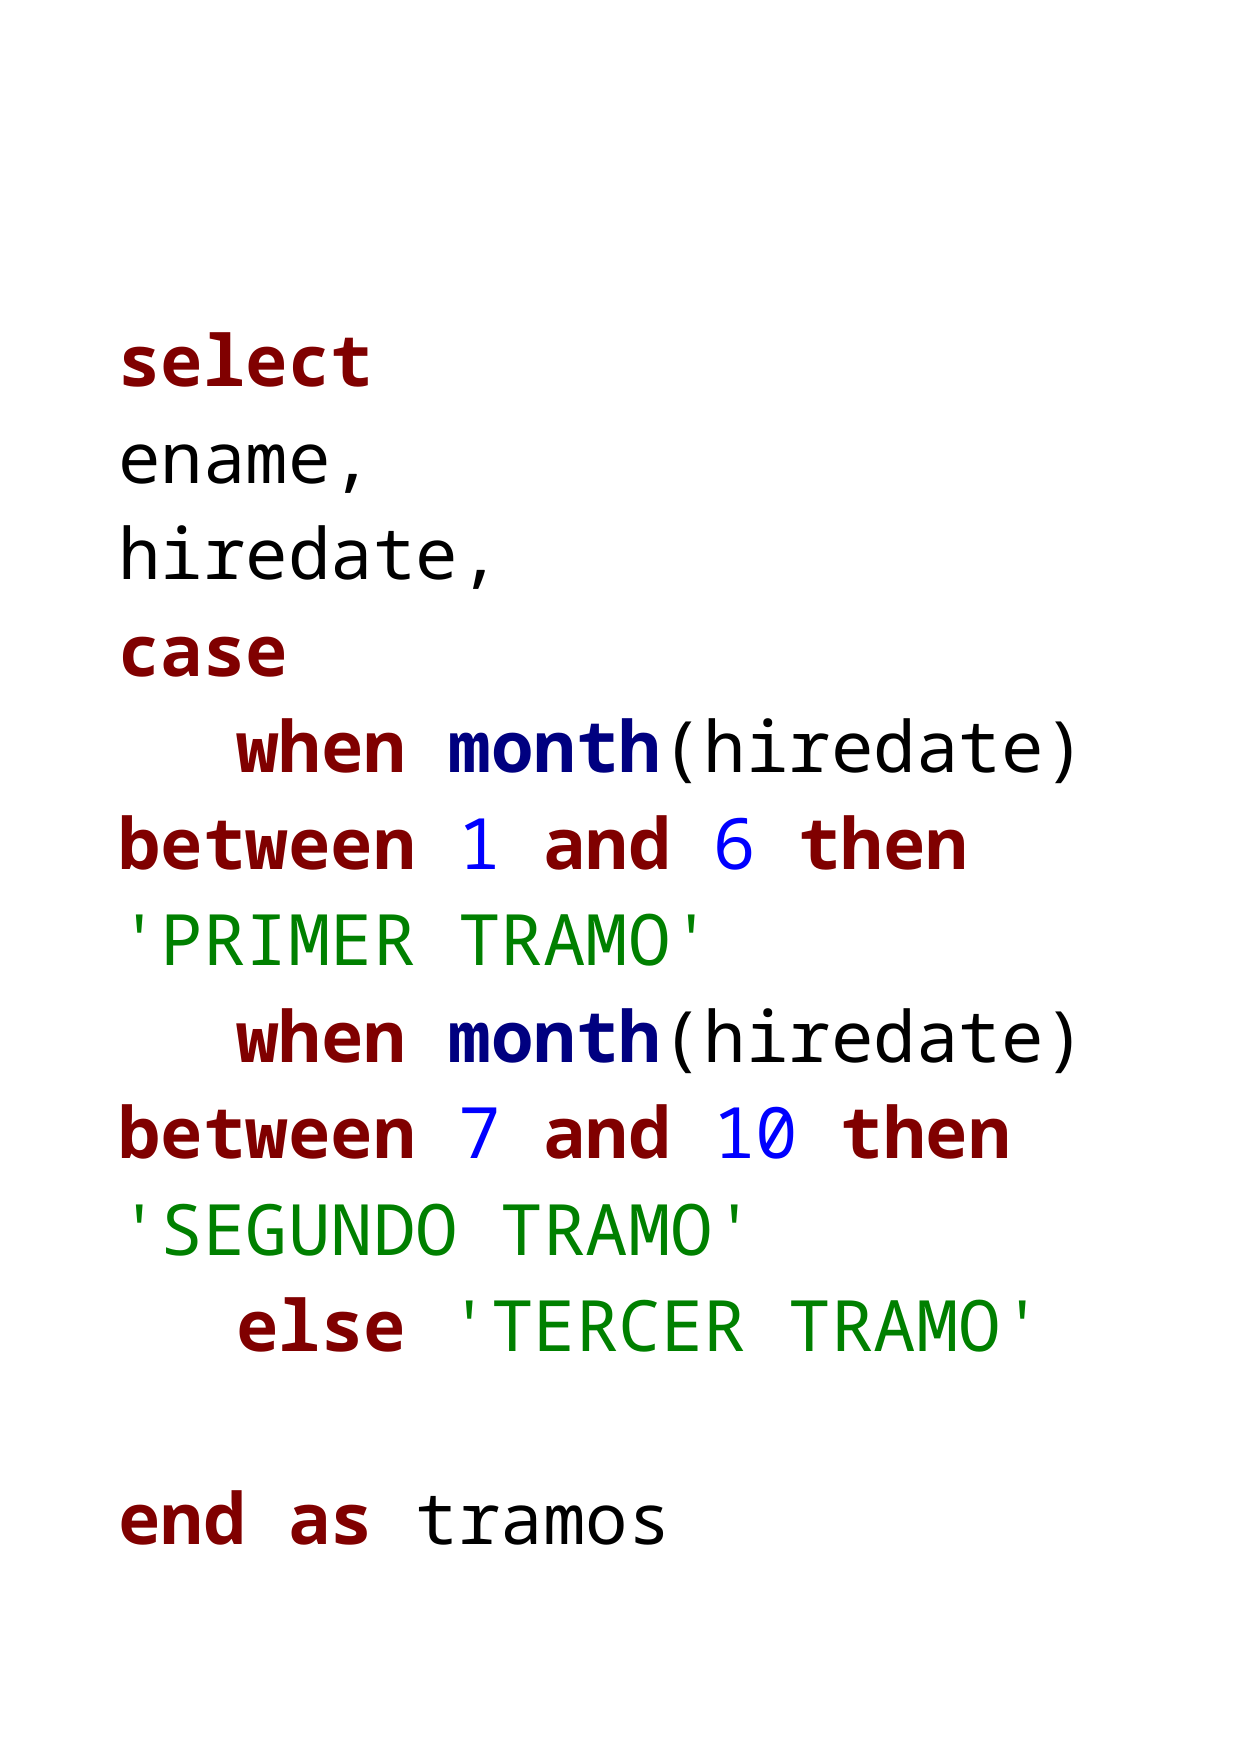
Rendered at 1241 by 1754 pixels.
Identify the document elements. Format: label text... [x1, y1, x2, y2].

text case [118, 600, 1122, 697]
text select [118, 311, 1122, 407]
text when month(hiredate) between 7 and 10 then 'SEGUNDO TRAMO' [118, 986, 1122, 1276]
text when month(hiredate) between 1 and 6 then 'PRIMER TRAMO' [118, 697, 1122, 986]
text end as tramos [118, 1468, 1122, 1565]
text ename, [118, 407, 1122, 504]
text hiredate, [118, 504, 1122, 600]
text else 'TERCER TRAMO' [118, 1276, 1122, 1372]
